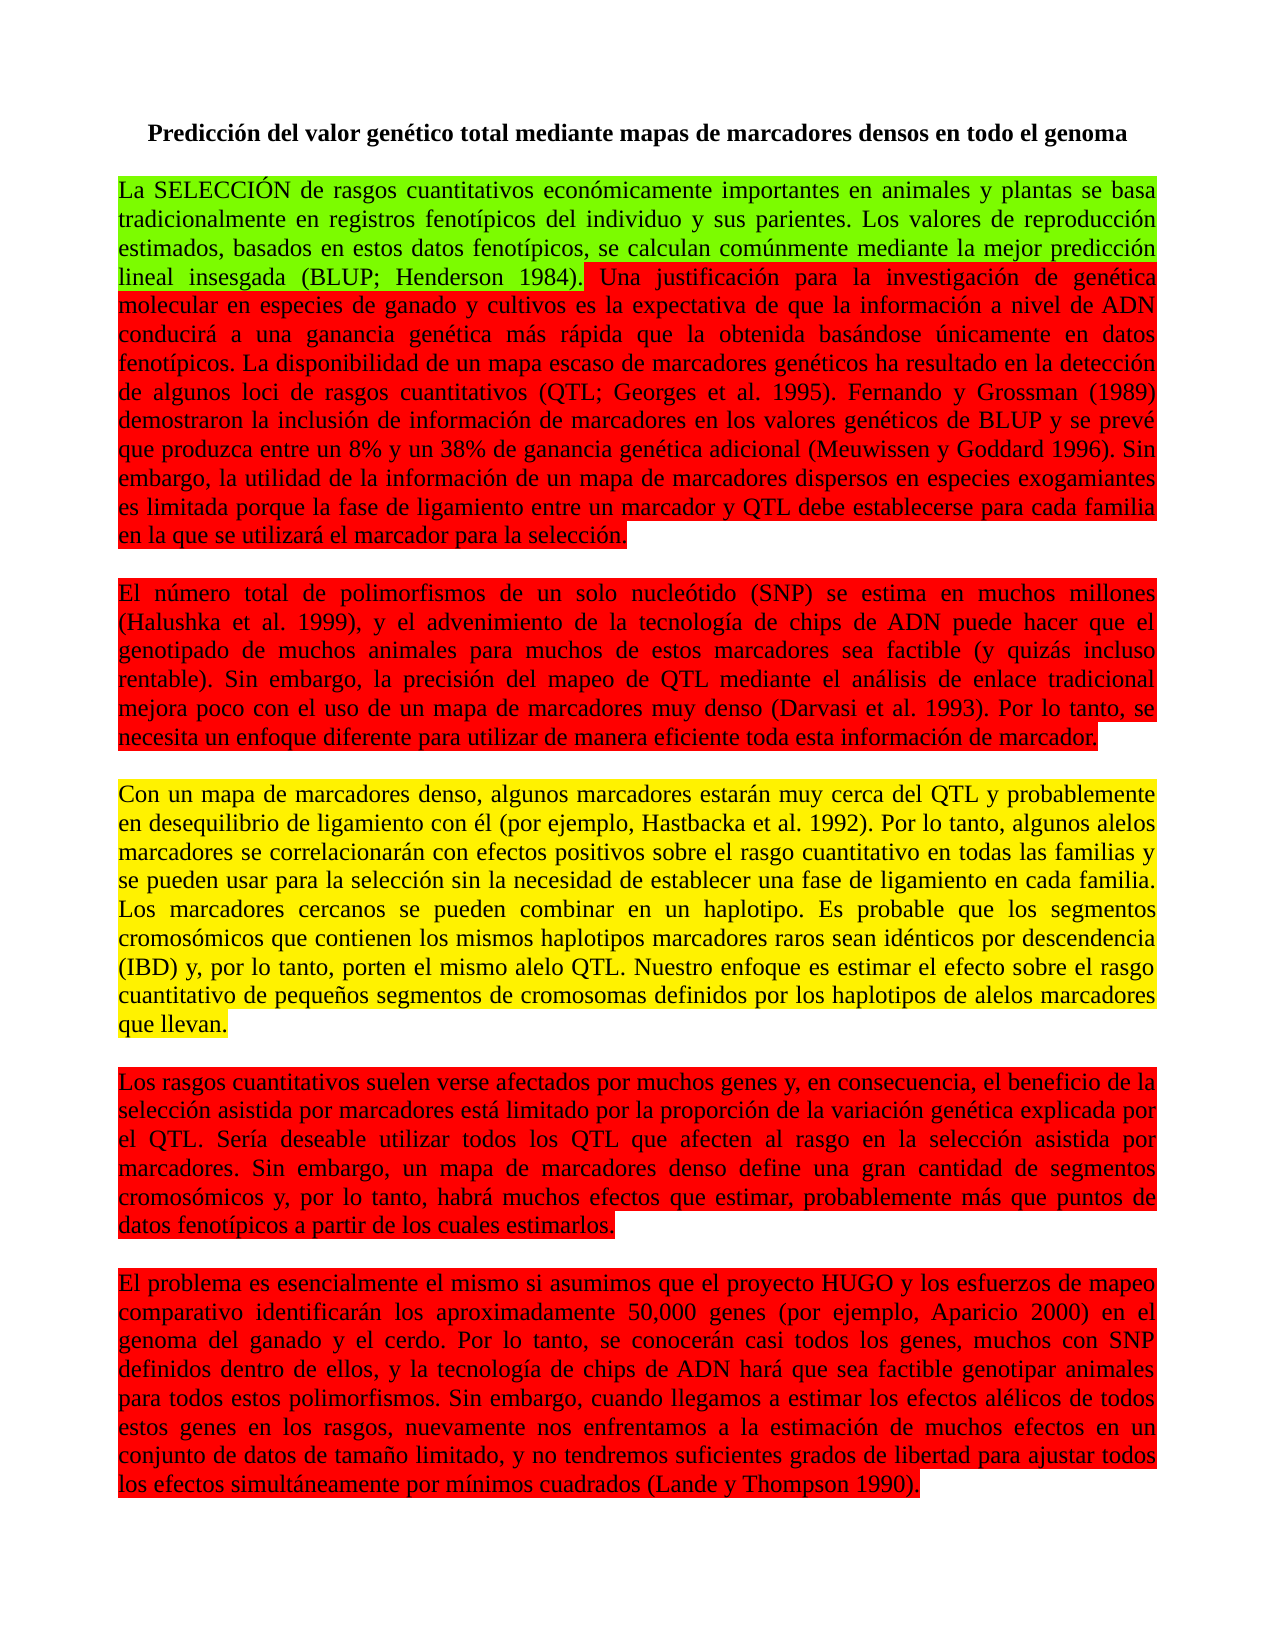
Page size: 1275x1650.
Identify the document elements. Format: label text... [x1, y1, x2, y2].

text El número total de polimorfismos de un solo nucleótido (SNP) se estima en muchos millones (Halushka et al. 1999), y el advenimiento de la tecnología de chips de ADN puede hacer que el genotipado de muchos animales para muchos de estos marcadores sea factible (y quizás incluso rentable). Sin embargo, la precisión del mapeo de QTL mediante el análisis de enlace tradicional mejora poco con el uso de un mapa de marcadores muy denso (Darvasi et al. 1993). Por lo tanto, se necesita un enfoque diferente para utilizar de manera eficiente toda esta información de marcador. [118, 578, 1157, 751]
text Con un mapa de marcadores denso, algunos marcadores estarán muy cerca del QTL y probablemente en desequilibrio de ligamiento con él (por ejemplo, Hastbacka et al. 1992). Por lo tanto, algunos alelos marcadores se correlacionarán con efectos positivos sobre el rasgo cuantitativo en todas las familias y se pueden usar para la selección sin la necesidad de establecer una fase de ligamiento en cada familia. Los marcadores cercanos se pueden combinar en un haplotipo. Es probable que los segmentos cromosómicos que contienen los mismos haplotipos marcadores raros sean idénticos por descendencia (IBD) y, por lo tanto, porten el mismo alelo QTL. Nuestro enfoque es estimar el efecto sobre el rasgo cuantitativo de pequeños segmentos de cromosomas definidos por los haplotipos de alelos marcadores que llevan. [118, 779, 1157, 1038]
text El problema es esencialmente el mismo si asumimos que el proyecto HUGO y los esfuerzos de mapeo comparativo identificarán los aproximadamente 50,000 genes (por ejemplo, Aparicio 2000) en el genoma del ganado y el cerdo. Por lo tanto, se conocerán casi todos los genes, muchos con SNP definidos dentro de ellos, y la tecnología de chips de ADN hará que sea factible genotipar animales para todos estos polimorfismos. Sin embargo, cuando llegamos a estimar los efectos alélicos de todos estos genes en los rasgos, nuevamente nos enfrentamos a la estimación de muchos efectos en un conjunto de datos de tamaño limitado, y no tendremos suficientes grados de libertad para ajustar todos los efectos simultáneamente por mínimos cuadrados (Lande y Thompson 1990). [118, 1268, 1157, 1498]
text Los rasgos cuantitativos suelen verse afectados por muchos genes y, en consecuencia, el beneficio de la selección asistida por marcadores está limitado por la proporción de la variación genética explicada por el QTL. Sería deseable utilizar todos los QTL que afecten al rasgo en la selección asistida por marcadores. Sin embargo, un mapa de marcadores denso define una gran cantidad de segmentos cromosómicos y, por lo tanto, habrá muchos efectos que estimar, probablemente más que puntos de datos fenotípicos a partir de los cuales estimarlos. [118, 1067, 1157, 1239]
text Predicción del valor genético total mediante mapas de marcadores densos en todo el genoma [118, 118, 1157, 147]
text La SELECCIÓN de rasgos cuantitativos económicamente importantes en animales y plantas se basa tradicionalmente en registros fenotípicos del individuo y sus parientes. Los valores de reproducción estimados, basados ​​en estos datos fenotípicos, se calculan comúnmente mediante la mejor predicción lineal insesgada (BLUP; Henderson 1984). Una justificación para la investigación de genética molecular en especies de ganado y cultivos es la expectativa de que la información a nivel de ADN conducirá a una ganancia genética más rápida que la obtenida basándose únicamente en datos fenotípicos. La disponibilidad de un mapa escaso de marcadores genéticos ha resultado en la detección de algunos loci de rasgos cuantitativos (QTL; Georges et al. 1995). Fernando y Grossman (1989) demostraron la inclusión de información de marcadores en los valores genéticos de BLUP y se prevé que produzca entre un 8% y un 38% de ganancia genética adicional (Meuwissen y Goddard 1996). Sin embargo, la utilidad de la información de un mapa de marcadores dispersos en especies exogamiantes es limitada porque la fase de ligamiento entre un marcador y QTL debe establecerse para cada familia en la que se utilizará el marcador para la selección. [118, 176, 1157, 549]
